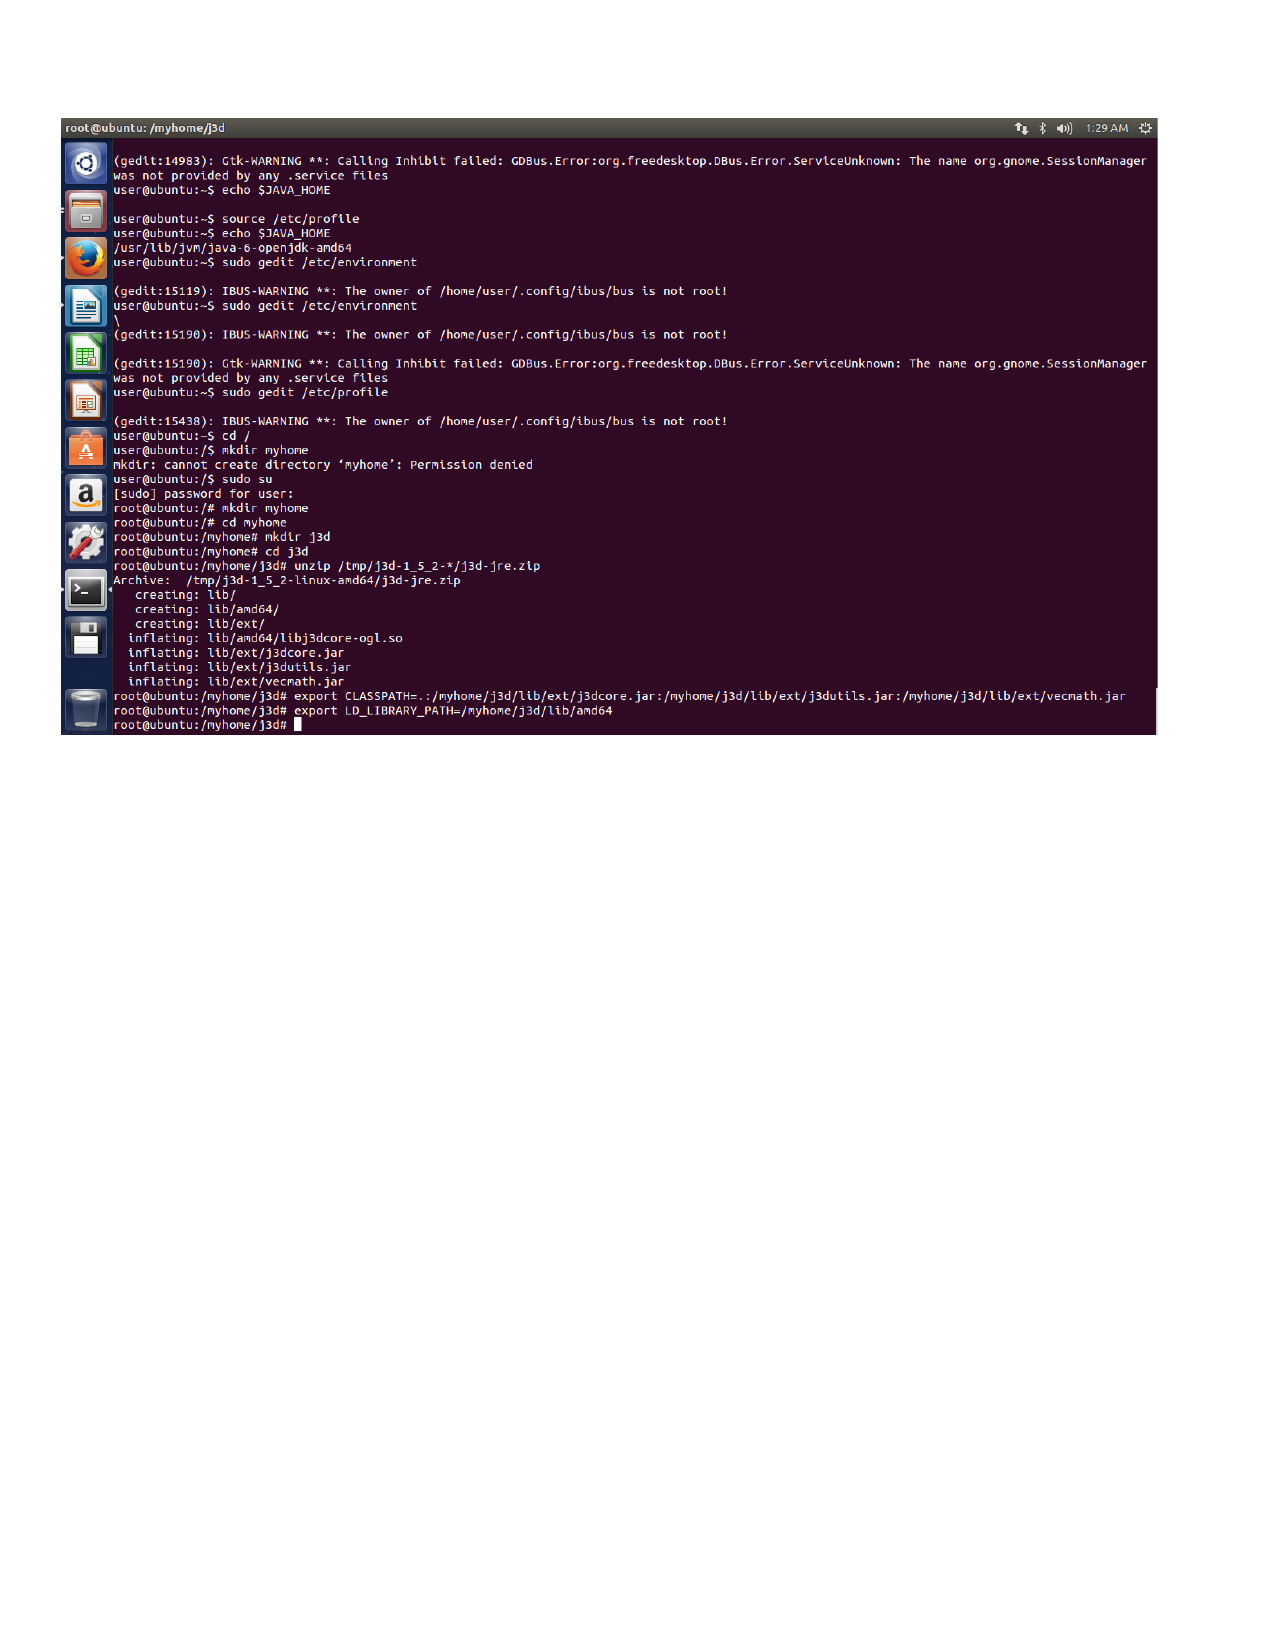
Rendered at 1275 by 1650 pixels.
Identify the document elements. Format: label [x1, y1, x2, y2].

picture [61, 118, 1158, 735]
